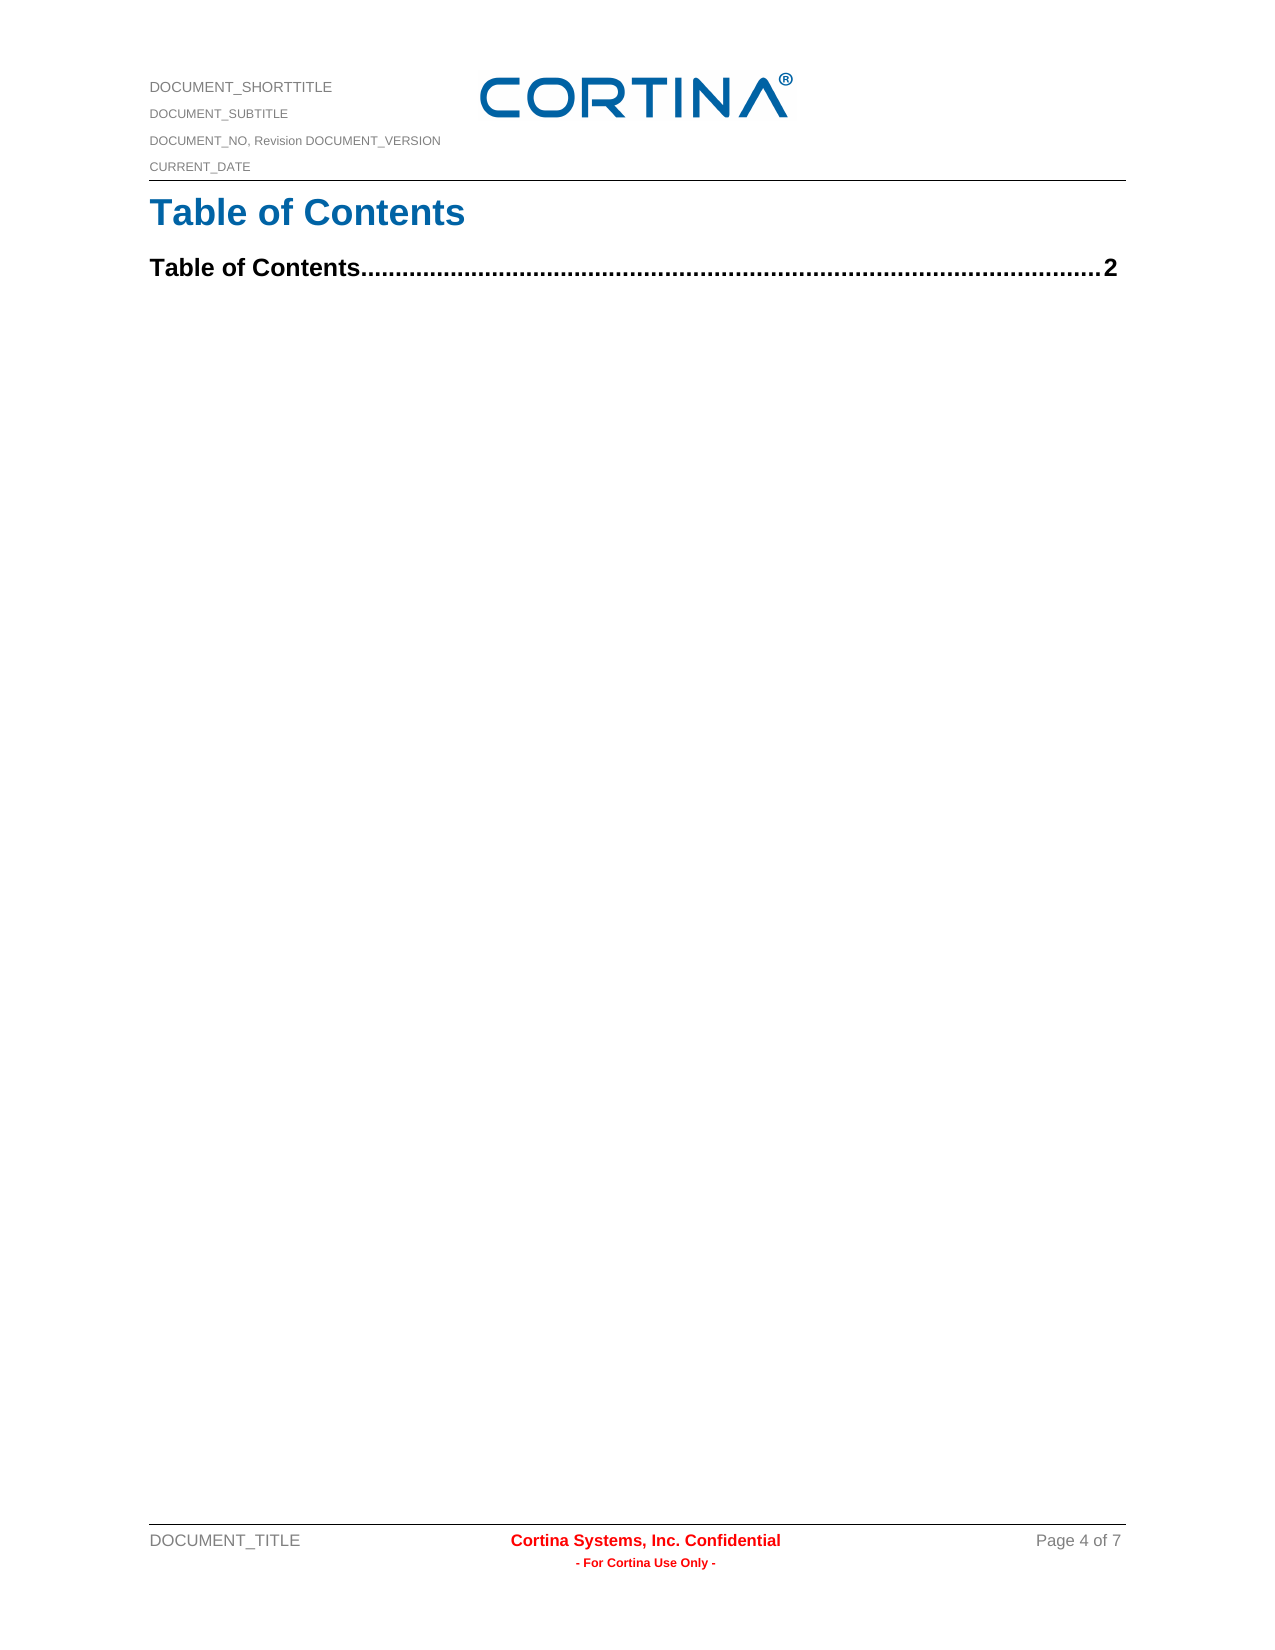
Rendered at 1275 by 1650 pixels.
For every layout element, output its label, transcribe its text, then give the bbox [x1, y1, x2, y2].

text Table of Contents 2 [149, 253, 1126, 281]
picture [478, 70, 797, 121]
text Table of Contents [149, 191, 1126, 234]
